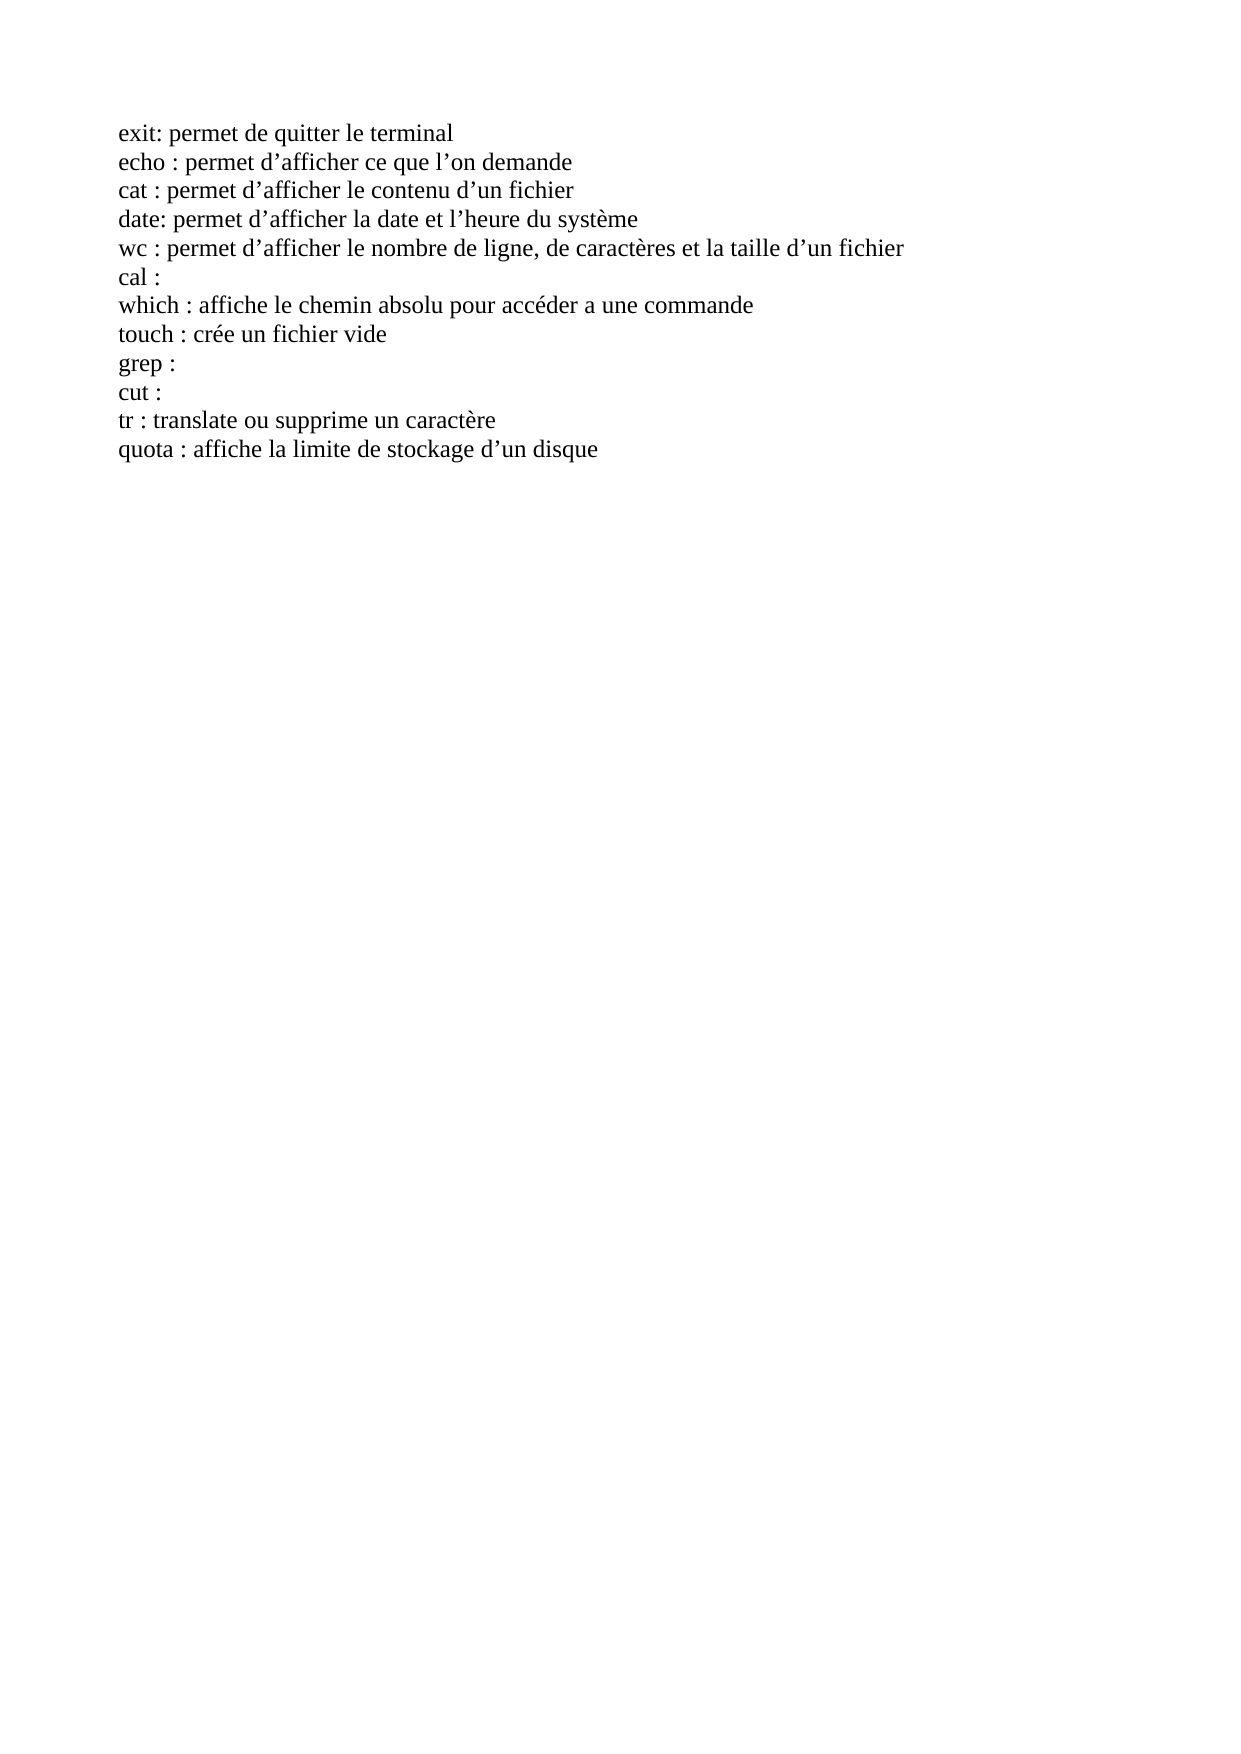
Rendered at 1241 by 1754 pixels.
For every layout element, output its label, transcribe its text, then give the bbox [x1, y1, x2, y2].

text cal : [118, 262, 1122, 291]
text touch : crée un fichier vide [118, 319, 1122, 348]
text grep : [118, 348, 1122, 377]
text quota : affiche la limite de stockage d’un disque [118, 434, 1122, 463]
text tr : translate ou supprime un caractère [118, 406, 1122, 434]
text cat : permet d’afficher le contenu d’un fichier [118, 176, 1122, 204]
text cut : [118, 377, 1122, 406]
text wc : permet d’afficher le nombre de ligne, de caractères et la taille d’un fichier [118, 233, 1122, 262]
text which : affiche le chemin absolu pour accéder a une commande [118, 291, 1122, 319]
text echo : permet d’afficher ce que l’on demande [118, 147, 1122, 176]
text date: permet d’afficher la date et l’heure du système [118, 204, 1122, 233]
text exit: permet de quitter le terminal [118, 118, 1122, 147]
